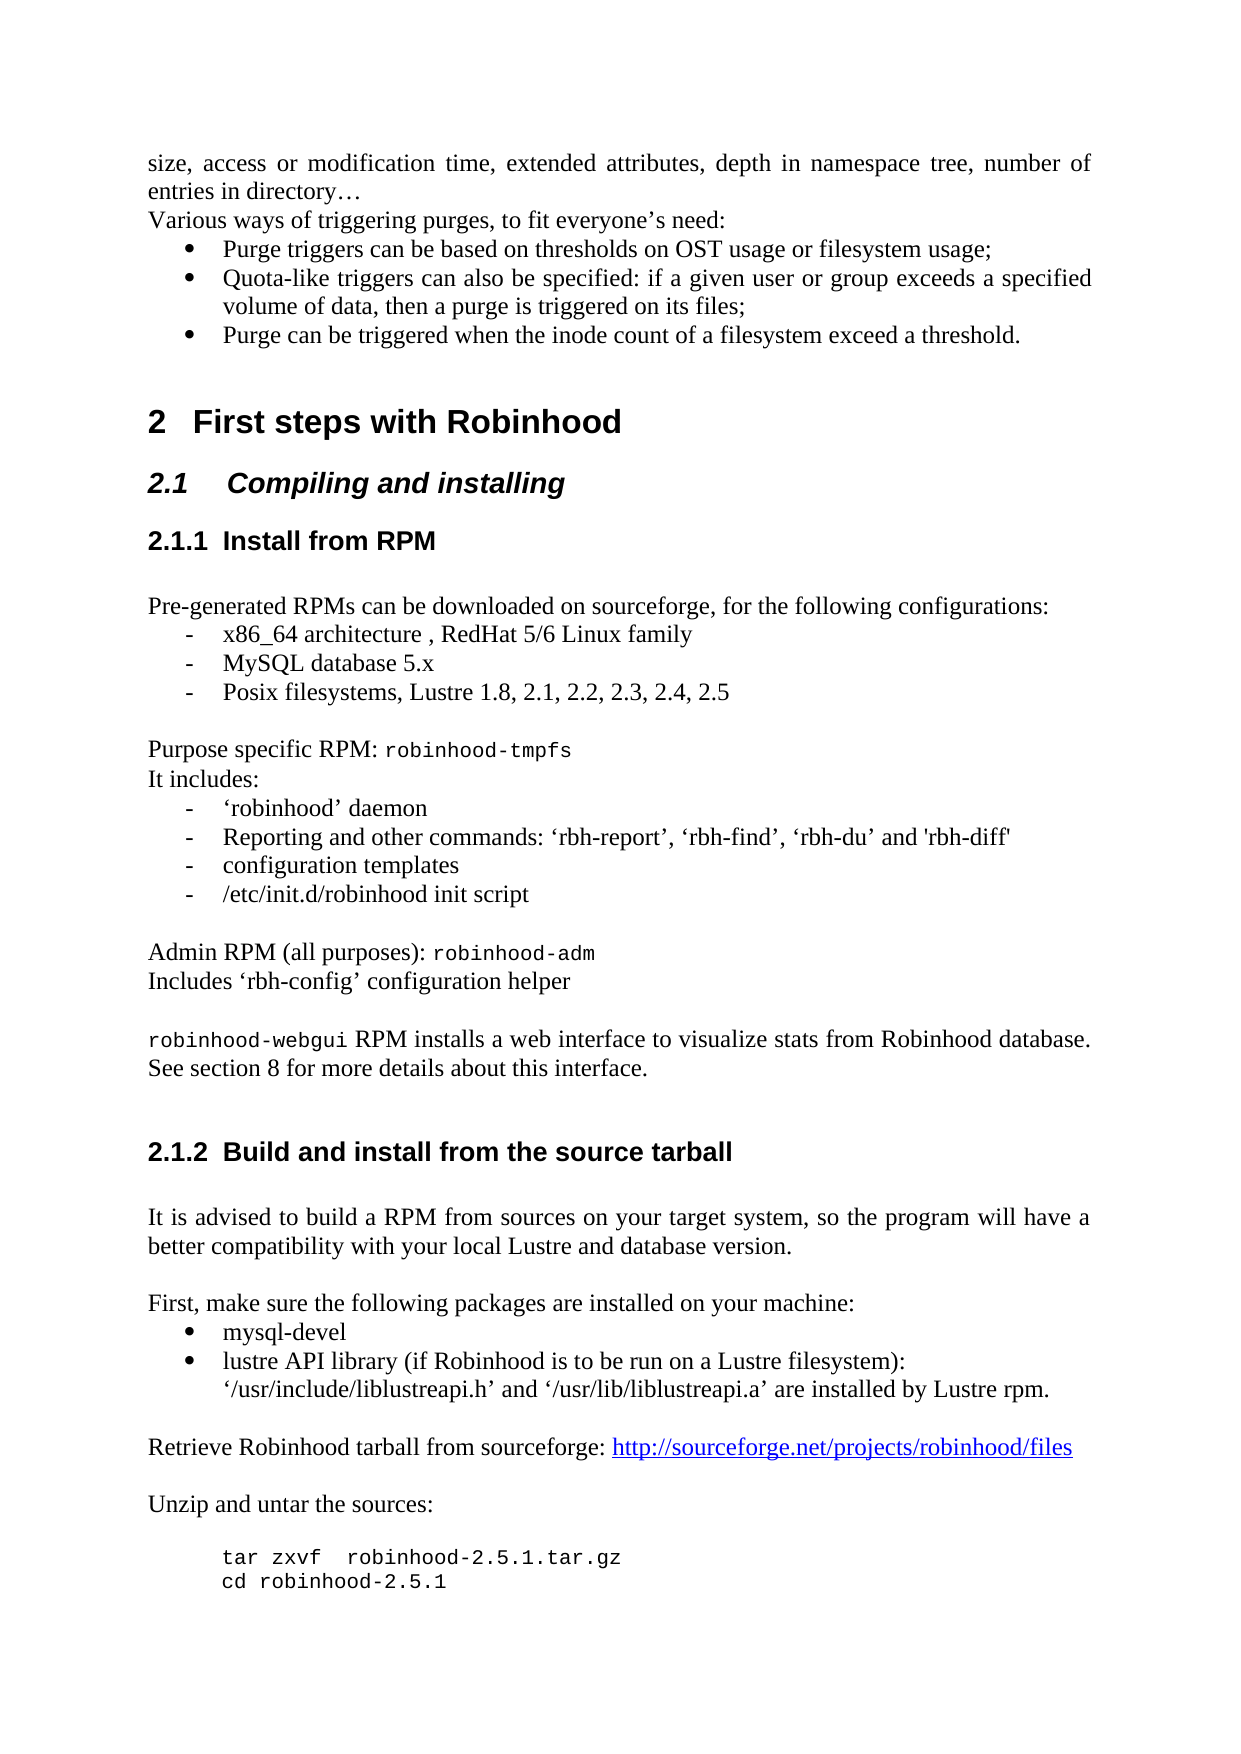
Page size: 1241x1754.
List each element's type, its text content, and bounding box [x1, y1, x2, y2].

list Posix filesystems, Lustre 1.8, 2.1, 2.2, 2.3, 2.4, 2.5 [185, 677, 1093, 734]
list Quota-like triggers can also be specified: if a given user or group exceeds a specified volume of data, then a purge is triggered on its files; [185, 263, 1093, 320]
text Retrieve Robinhood tarball from sourceforge: http://sourceforge.net/projects/robinhood/files [148, 1432, 1093, 1461]
text size, access or modification time, extended attributes, depth in namespace tree, number of entries in directory… [148, 148, 1093, 205]
list MySQL database 5.x [185, 648, 1093, 677]
text Unzip and untar the sources: [148, 1489, 1093, 1518]
subtitle Install from RPM [148, 524, 1093, 556]
list ‘robinhood’ daemon [185, 793, 1093, 822]
subtitle First steps with Robinhood [148, 403, 1093, 441]
subtitle Build and install from the source tarball [148, 1136, 1093, 1167]
list /etc/init.d/robinhood init script [185, 879, 1093, 908]
subtitle Compiling and installing [148, 466, 1093, 499]
list lustre API library (if Robinhood is to be run on a Lustre filesystem): ‘/usr/include/liblustreapi.h’ and ‘/usr/lib/liblustreapi.a’ are installed by Lustre rpm. [185, 1346, 1093, 1403]
text robinhood-webgui RPM installs a web interface to visualize stats from Robinhood database. See section 8 for more details about this interface. [148, 1024, 1093, 1082]
list Reporting and other commands: ‘rbh-report’, ‘rbh-find’, ‘rbh-du’ and 'rbh-diff' [185, 822, 1093, 850]
list mysql-devel [185, 1317, 1093, 1346]
list configuration templates [185, 850, 1093, 879]
text Includes ‘rbh-config’ configuration helper [148, 966, 1093, 995]
text cd robinhood-2.5.1 [148, 1571, 1093, 1594]
text Pre-generated RPMs can be downloaded on sourceforge, for the following configurations: [148, 591, 1093, 619]
text tar zxvf robinhood-2.5.1.tar.gz [148, 1547, 1093, 1571]
text Various ways of triggering purges, to fit everyone’s need: [148, 205, 1093, 234]
text It is advised to build a RPM from sources on your target system, so the program will have a better compatibility with your local Lustre and database version. [148, 1202, 1093, 1259]
text Purpose specific RPM: robinhood-tmpfs It includes: [148, 734, 1093, 793]
text First, make sure the following packages are installed on your machine: [148, 1288, 1093, 1317]
text Admin RPM (all purposes): robinhood-adm [148, 937, 1093, 966]
list x86_64 architecture , RedHat 5/6 Linux family [185, 619, 1093, 648]
list Purge can be triggered when the inode count of a filesystem exceed a threshold. [185, 320, 1093, 349]
list Purge triggers can be based on thresholds on OST usage or filesystem usage; [185, 234, 1093, 263]
